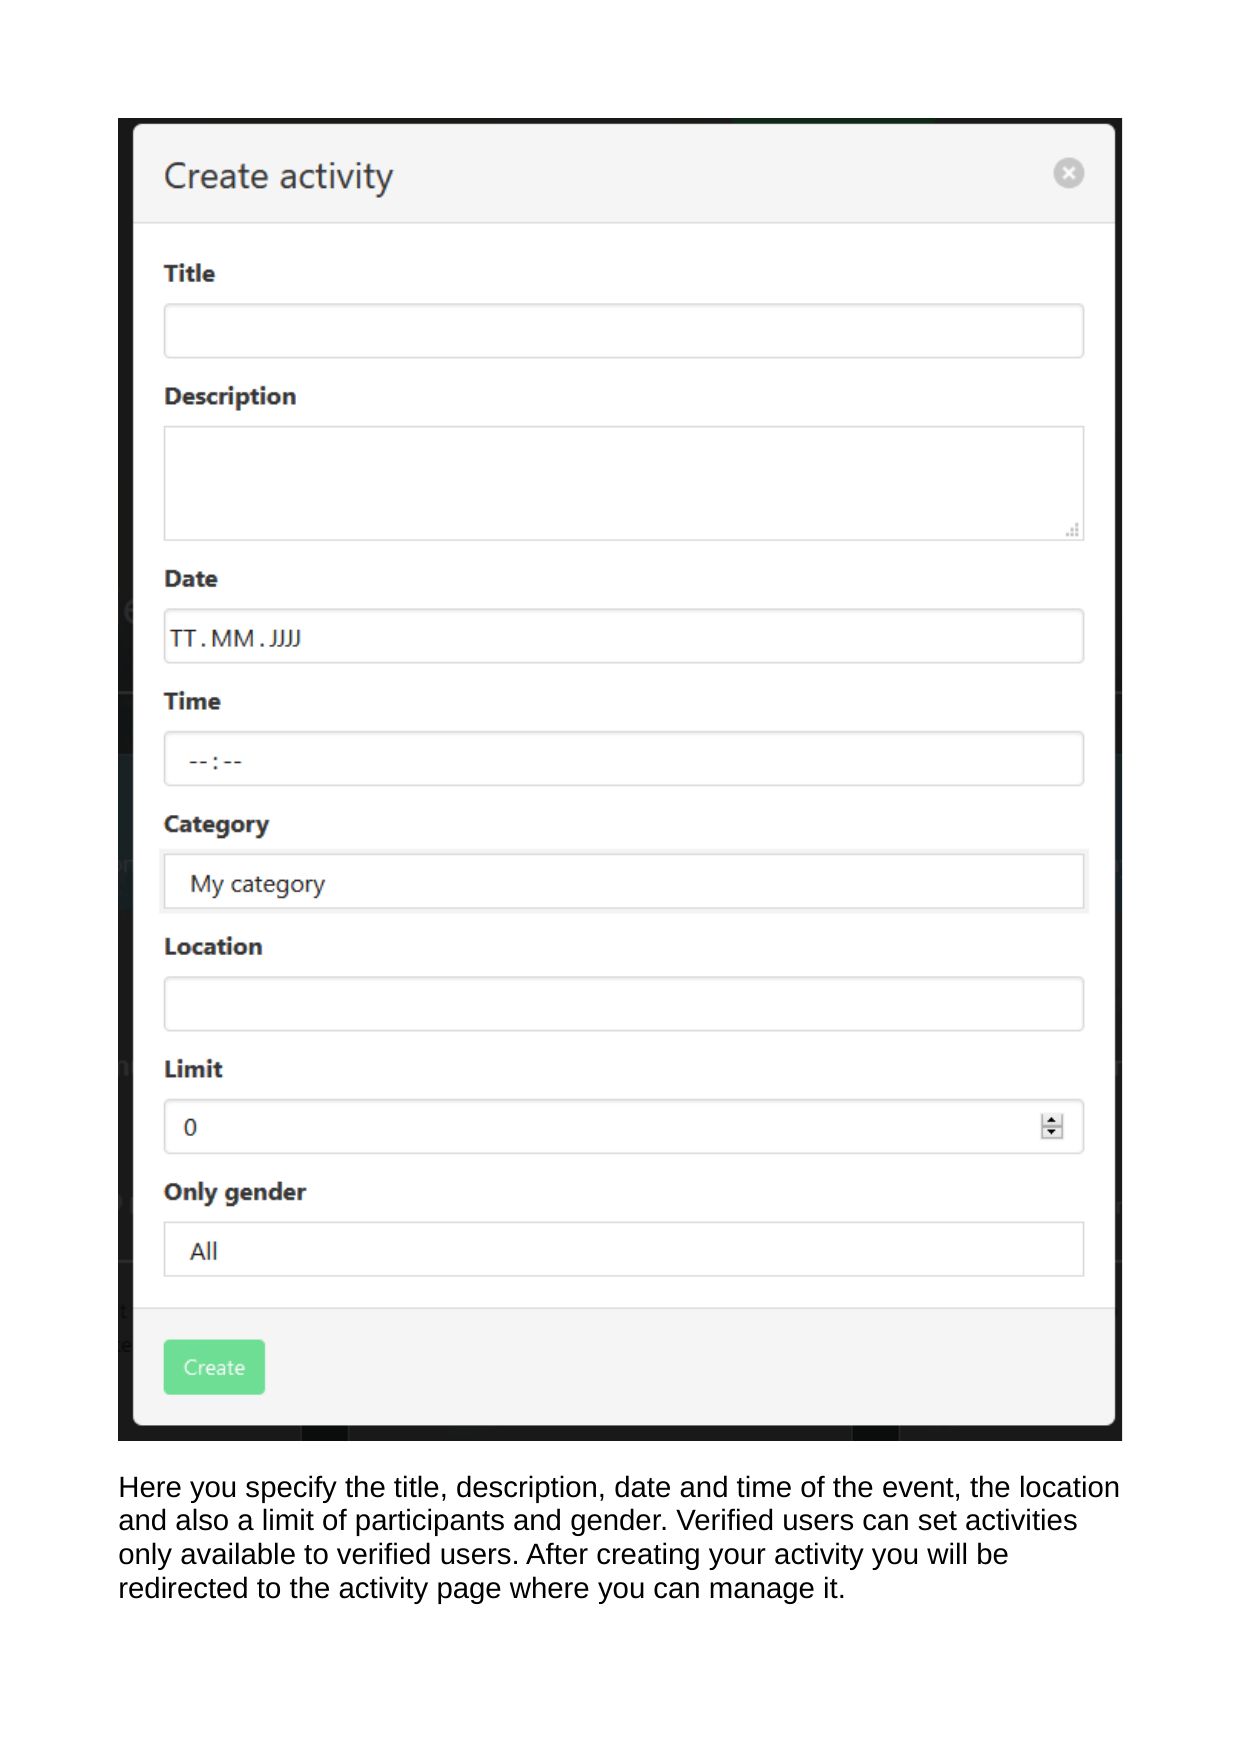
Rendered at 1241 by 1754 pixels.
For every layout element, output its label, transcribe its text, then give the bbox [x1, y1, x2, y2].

text Here you specify the title, description, date and time of the event, the location and also a limit of participants and gender. Verified users can set activities only available to verified users. After creating your activity you will be redirected to the activity page where you can manage it. [118, 1469, 1122, 1604]
picture [118, 118, 1123, 1441]
